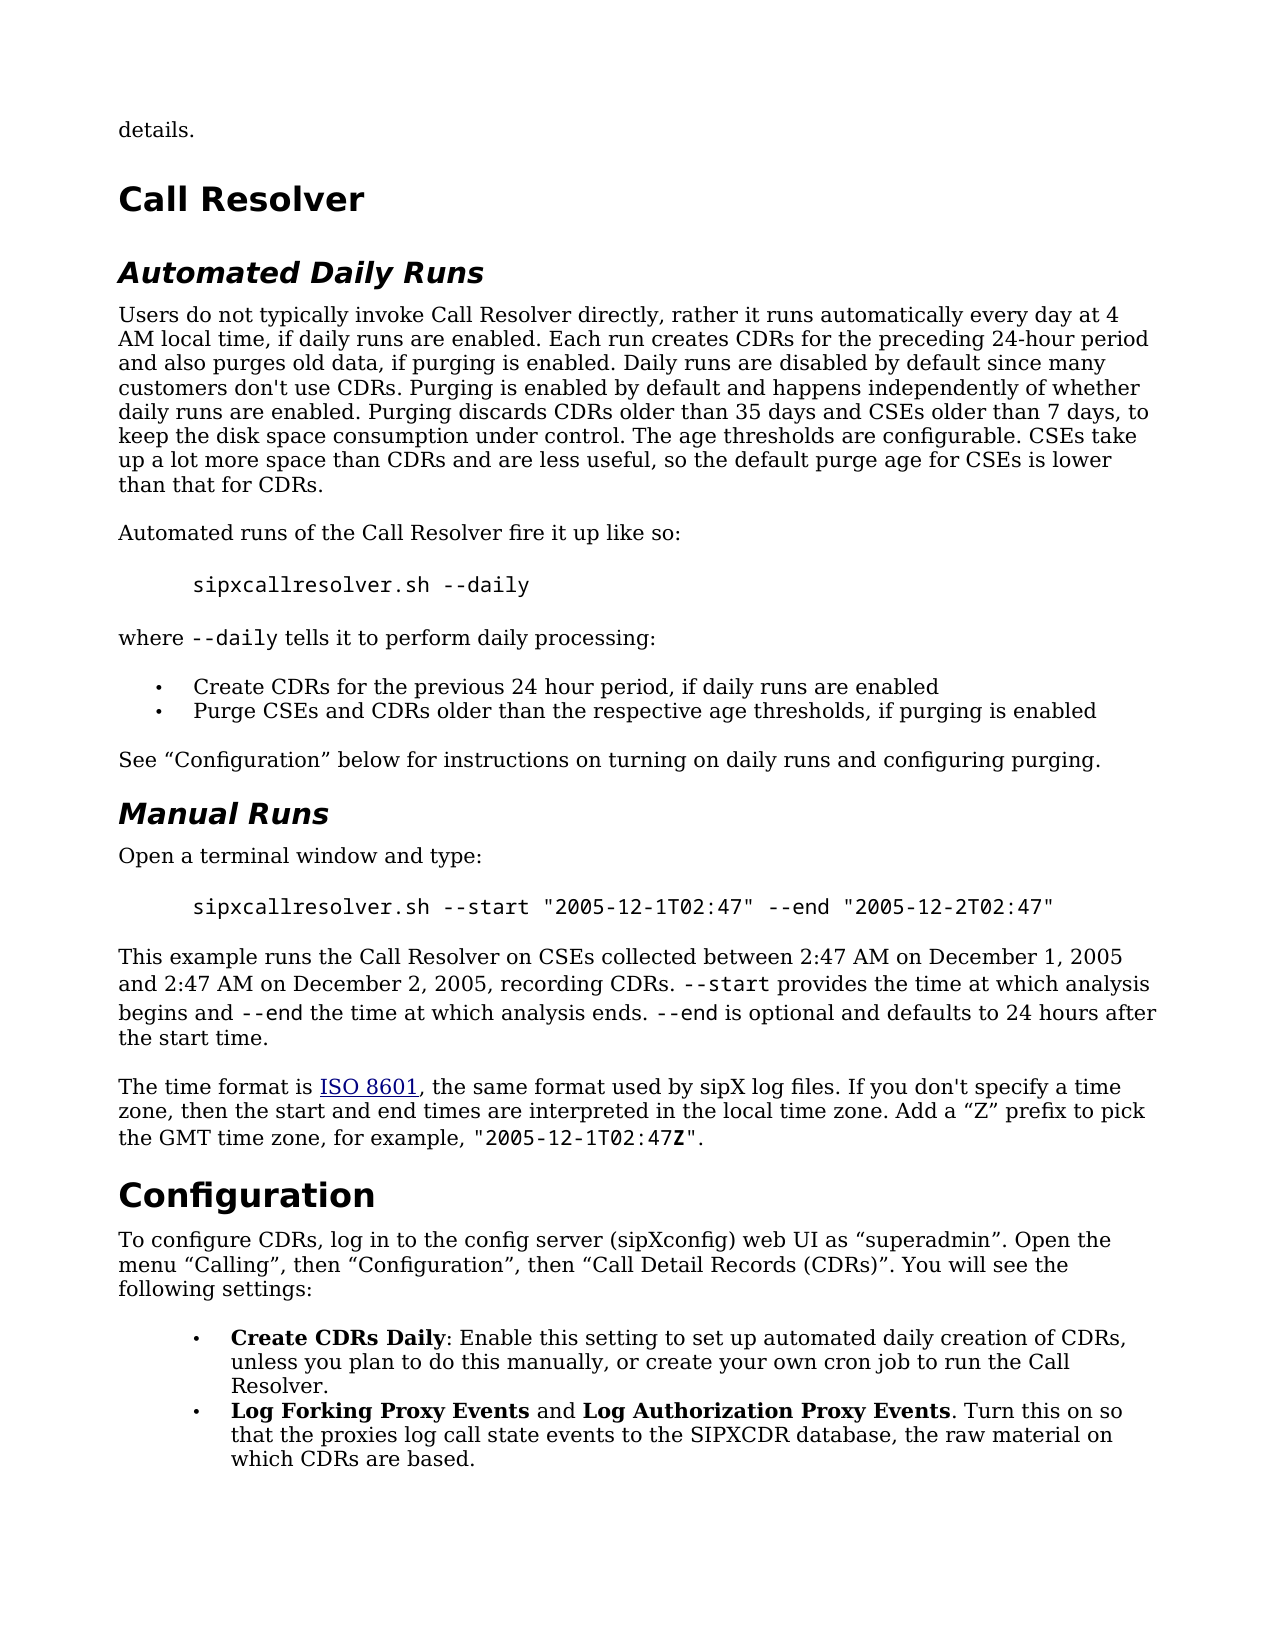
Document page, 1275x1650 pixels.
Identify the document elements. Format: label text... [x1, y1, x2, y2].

subtitle Automated Daily Runs [118, 256, 1157, 290]
text The time format is ISO 8601, the same format used by sipX log files. If you don't specify a time zone, then the start and end times are interpreted in the local time zone. Add a “Z” prefix to pick the GMT time zone, for example, "2005-12-1T02:47Z". [118, 1075, 1157, 1152]
text Open a terminal window and type: [118, 844, 1157, 868]
list Log Forking Proxy Events and Log Authorization Proxy Events. Turn this on so that the proxies log call state events to the SIPXCDR database, the raw material on which CDRs are based. [193, 1398, 1157, 1471]
subtitle Call Resolver [118, 180, 1157, 219]
text sipxcallresolver.sh --daily [192, 570, 1157, 598]
text To configure CDRs, log in to the config server (sipXconfig) web UI as “superadmin”. Open the menu “Calling”, then “Configuration”, then “Call Detail Records (CDRs)”. You will see the following settings: [118, 1228, 1157, 1301]
subtitle Manual Runs [118, 797, 1157, 831]
text where --daily tells it to perform daily processing: [118, 623, 1157, 651]
list Create CDRs Daily: Enable this setting to set up automated daily creation of CDRs, unless you plan to do this manually, or create your own cron job to run the Call Resolver. [193, 1325, 1157, 1398]
text Automated runs of the Call Resolver fire it up like so: [118, 521, 1157, 546]
list Purge CSEs and CDRs older than the respective age thresholds, if purging is enabled [156, 699, 1157, 724]
subtitle Configuration [118, 1177, 1157, 1216]
text Users do not typically invoke Call Resolver directly, rather it runs automatically every day at 4 AM local time, if daily runs are enabled. Each run creates CDRs for the preceding 24-hour period and also purges old data, if purging is enabled. Daily runs are disabled by default since many customers don't use CDRs. Purging is enabled by default and happens independently of whether daily runs are enabled. Purging discards CDRs older than 35 days and CSEs older than 7 days, to keep the disk space consumption under control. The age thresholds are configurable. CSEs take up a lot more space than CDRs and are less useful, so the default purge age for CSEs is lower than that for CDRs. [118, 303, 1157, 497]
text See “Configuration” below for instructions on turning on daily runs and configuring purging. [118, 748, 1157, 772]
text details. [118, 118, 1157, 142]
text This example runs the Call Resolver on CSEs collected between 2:47 AM on December 1, 2005 and 2:47 AM on December 2, 2005, recording CDRs. --start provides the time at which analysis begins and --end the time at which analysis ends. --end is optional and defaults to 24 hours after the start time. [118, 945, 1157, 1051]
list Create CDRs for the previous 24 hour period, if daily runs are enabled [156, 675, 1157, 699]
text sipxcallresolver.sh --start "2005-12-1T02:47" --end "2005-12-2T02:47" [192, 892, 1157, 921]
